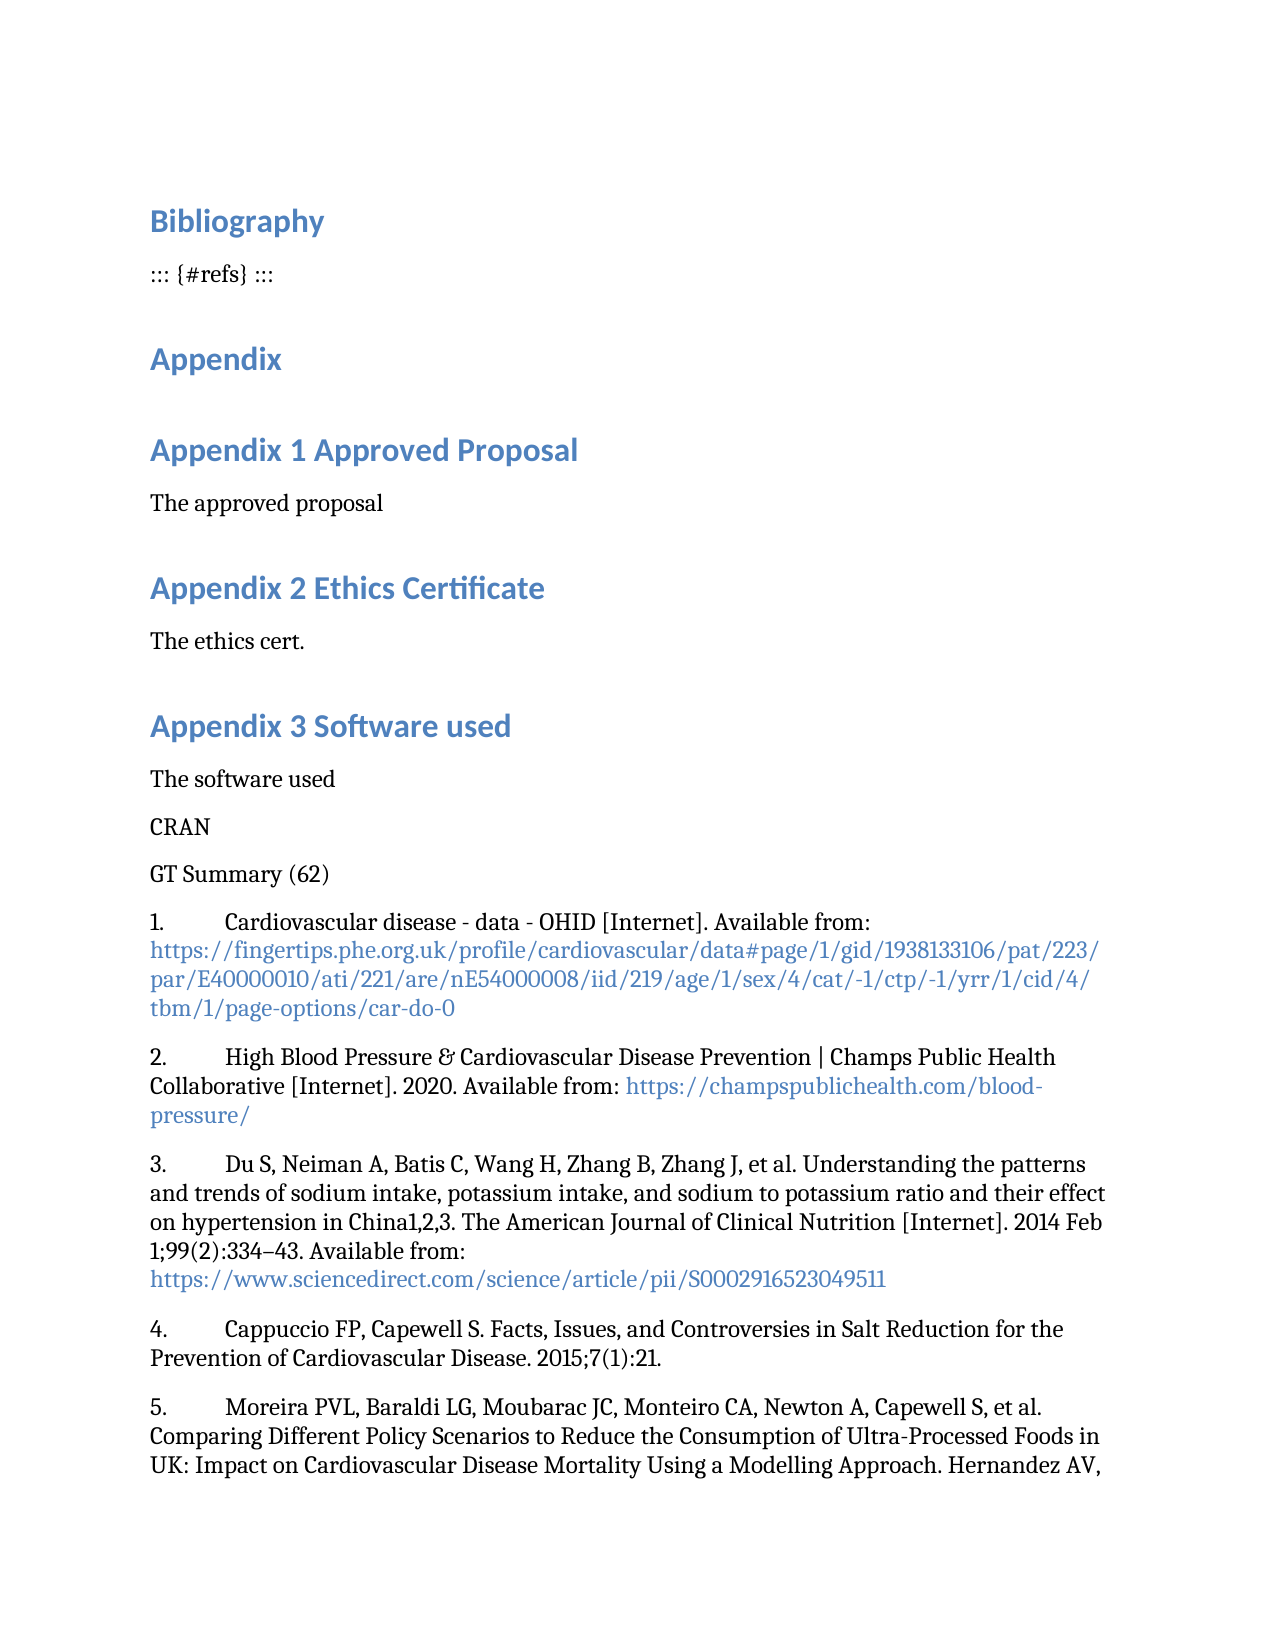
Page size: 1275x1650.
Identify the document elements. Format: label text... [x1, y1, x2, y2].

subtitle Appendix 2 Ethics Certificate [150, 567, 1125, 608]
subtitle Bibliography [150, 200, 1125, 241]
text The approved proposal [150, 488, 1125, 517]
subtitle Appendix [150, 338, 1125, 379]
text CRAN [150, 812, 1125, 841]
text 4. Cappuccio FP, Capewell S. Facts, Issues, and Controversies in Salt Reduction for the Prevention of Cardiovascular Disease. 2015;7(1):21. [150, 1315, 1125, 1372]
text 3. Du S, Neiman A, Batis C, Wang H, Zhang B, Zhang J, et al. Understanding the patterns and trends of sodium intake, potassium intake, and sodium to potassium ratio and their effect on hypertension in China1,2,3. The American Journal of Clinical Nutrition [Internet]. 2014 Feb 1;99(2):334–43. Available from: https://www.sciencedirect.com/science/article/pii/S0002916523049511 [150, 1150, 1125, 1294]
subtitle Appendix 3 Software used [150, 705, 1125, 746]
text The ethics cert. [150, 627, 1125, 655]
text GT Summary (62) [150, 860, 1125, 889]
text ::: {#refs} ::: [150, 259, 1125, 288]
text The software used [150, 765, 1125, 794]
text 1. Cardiovascular disease - data - OHID [Internet]. Available from: https://fingertips.phe.org.uk/profile/cardiovascular/data#page/1/gid/1938133106/pat/223/par/E40000010/ati/221/are/nE54000008/iid/219/age/1/sex/4/cat/-1/ctp/-1/yrr/1/cid/4/tbm/1/page-options/car-do-0 [150, 907, 1125, 1022]
text 5. Moreira PVL, Baraldi LG, Moubarac JC, Monteiro CA, Newton A, Capewell S, et al. Comparing Different Policy Scenarios to Reduce the Consumption of Ultra-Processed Foods in UK: Impact on Cardiovascular Disease Mortality Using a Modelling Approach. Hernandez AV, [150, 1393, 1125, 1479]
text 2. High Blood Pressure & Cardiovascular Disease Prevention | Champs Public Health Collaborative [Internet]. 2020. Available from: https://champspublichealth.com/blood-pressure/ [150, 1043, 1125, 1129]
subtitle Appendix 1 Approved Proposal [150, 429, 1125, 470]
